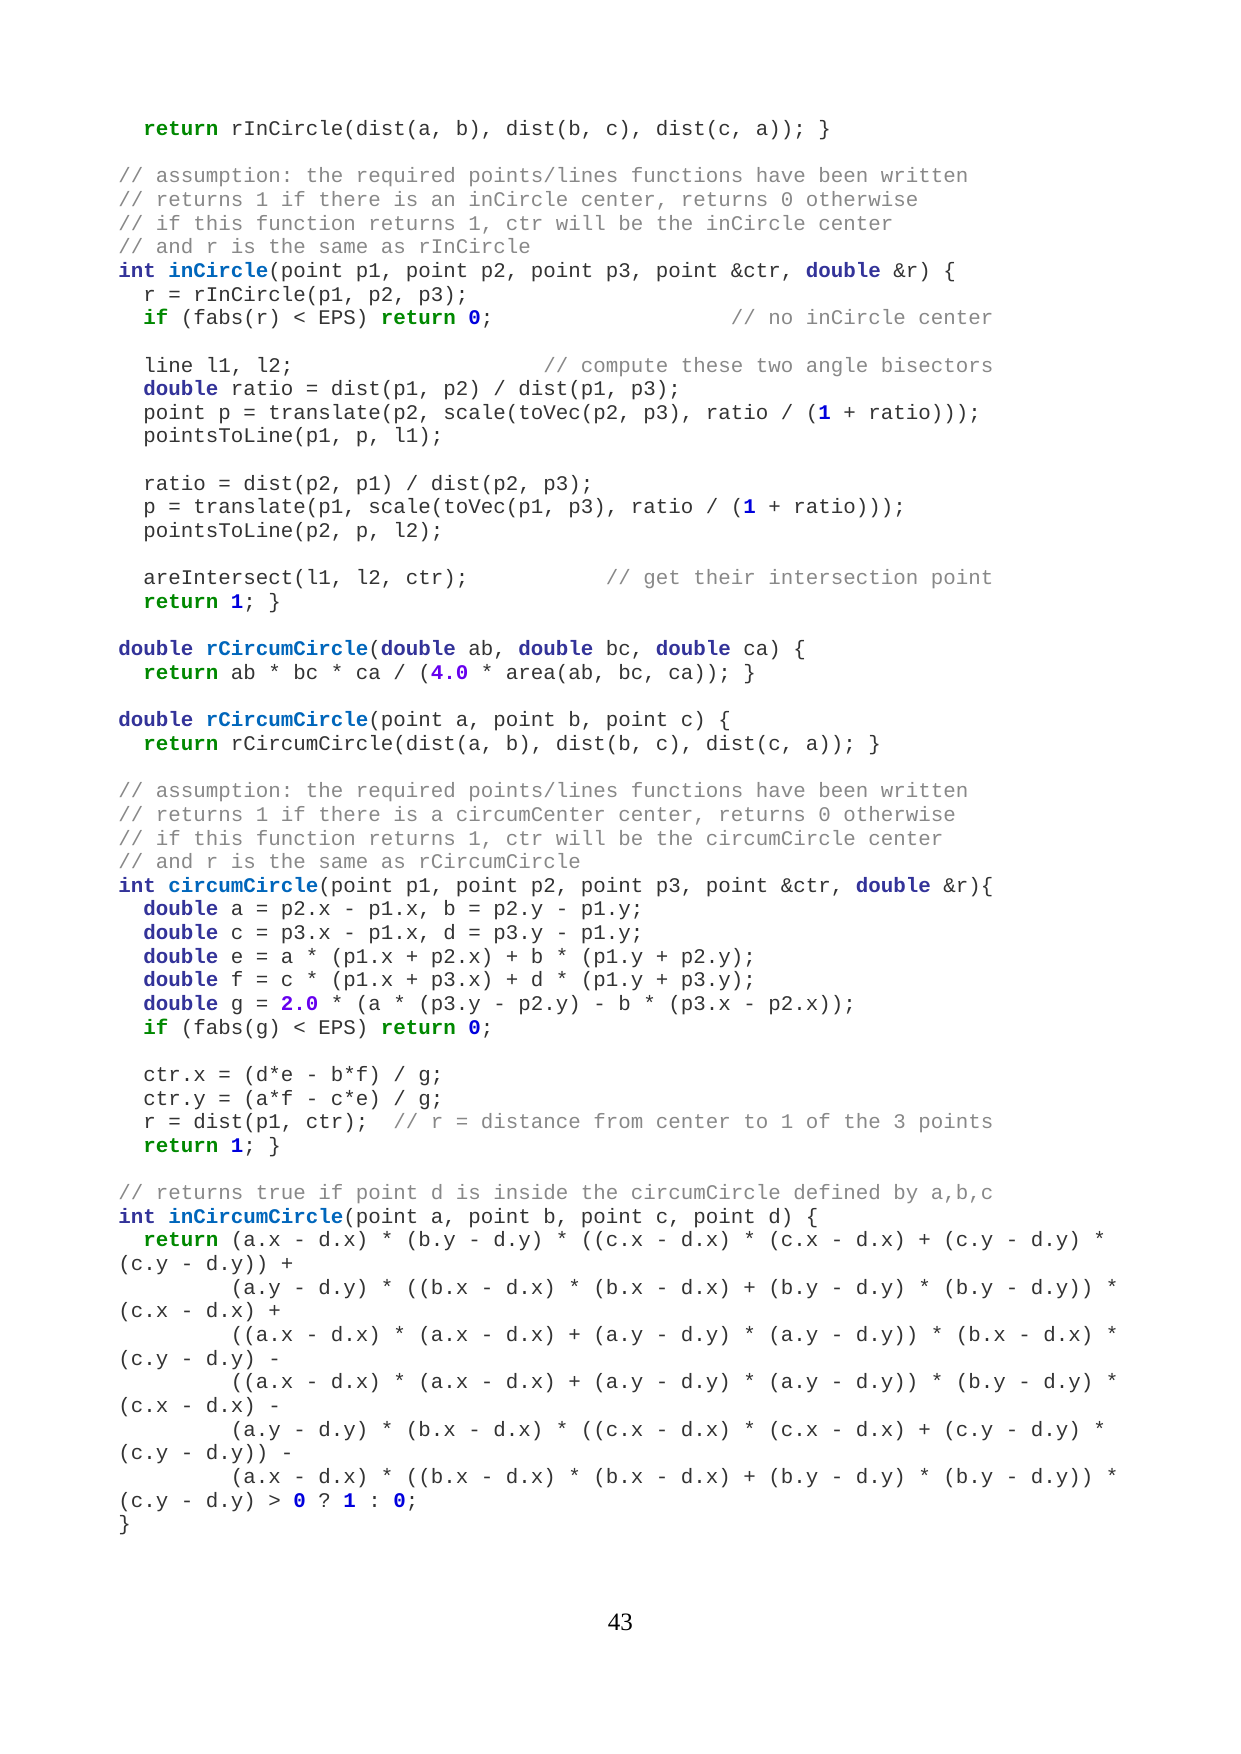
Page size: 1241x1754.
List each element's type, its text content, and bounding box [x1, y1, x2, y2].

text ctr.x = (d*e - b*f) / g; [118, 1064, 1122, 1088]
text int inCircle(point p1, point p2, point p3, point &ctr, double &r) { [118, 260, 1122, 284]
text (a.x - d.x) * ((b.x - d.x) * (b.x - d.x) + (b.y - d.y) * (b.y - d.y)) * (c.y - d.y) > 0 ? 1 : 0; [118, 1466, 1122, 1513]
text int circumCircle(point p1, point p2, point p3, point &ctr, double &r){ [118, 875, 1122, 898]
text double a = p2.x - p1.x, b = p2.y - p1.y; [118, 898, 1122, 922]
text double ratio = dist(p1, p2) / dist(p1, p3); [118, 378, 1122, 402]
text pointsToLine(p1, p, l1); [118, 426, 1122, 449]
text point p = translate(p2, scale(toVec(p2, p3), ratio / (1 + ratio))); [118, 402, 1122, 426]
text p = translate(p1, scale(toVec(p1, p3), ratio / (1 + ratio))); [118, 496, 1122, 520]
text double rCircumCircle(point a, point b, point c) { [118, 709, 1122, 733]
text return 1; } [118, 591, 1122, 615]
text areIntersect(l1, l2, ctr); // get their intersection point [118, 567, 1122, 591]
text return ab * bc * ca / (4.0 * area(ab, bc, ca)); } [118, 662, 1122, 686]
text pointsToLine(p2, p, l2); [118, 520, 1122, 544]
text // if this function returns 1, ctr will be the inCircle center [118, 213, 1122, 236]
text return 1; } [118, 1135, 1122, 1158]
text return rCircumCircle(dist(a, b), dist(b, c), dist(c, a)); } [118, 733, 1122, 757]
text int inCircumCircle(point a, point b, point c, point d) { [118, 1206, 1122, 1229]
text if (fabs(r) < EPS) return 0; // no inCircle center [118, 307, 1122, 331]
text // and r is the same as rCircumCircle [118, 851, 1122, 875]
text // returns 1 if there is a circumCenter center, returns 0 otherwise [118, 804, 1122, 827]
text (a.y - d.y) * (b.x - d.x) * ((c.x - d.x) * (c.x - d.x) + (c.y - d.y) * (c.y - d.y)) - [118, 1419, 1122, 1466]
text return rInCircle(dist(a, b), dist(b, c), dist(c, a)); } [118, 118, 1122, 142]
text ((a.x - d.x) * (a.x - d.x) + (a.y - d.y) * (a.y - d.y)) * (b.y - d.y) * (c.x - d.x) - [118, 1371, 1122, 1419]
text // assumption: the required points/lines functions have been written [118, 165, 1122, 189]
text // returns 1 if there is an inCircle center, returns 0 otherwise [118, 189, 1122, 213]
text ((a.x - d.x) * (a.x - d.x) + (a.y - d.y) * (a.y - d.y)) * (b.x - d.x) * (c.y - d.y) - [118, 1324, 1122, 1371]
text // returns true if point d is inside the circumCircle defined by a,b,c [118, 1182, 1122, 1206]
text double c = p3.x - p1.x, d = p3.y - p1.y; [118, 922, 1122, 946]
text (a.y - d.y) * ((b.x - d.x) * (b.x - d.x) + (b.y - d.y) * (b.y - d.y)) * (c.x - d.x) + [118, 1277, 1122, 1324]
text double f = c * (p1.x + p3.x) + d * (p1.y + p3.y); [118, 969, 1122, 993]
text line l1, l2; // compute these two angle bisectors [118, 354, 1122, 378]
text return (a.x - d.x) * (b.y - d.y) * ((c.x - d.x) * (c.x - d.x) + (c.y - d.y) * (c.y - d.y)) + [118, 1229, 1122, 1277]
text double e = a * (p1.x + p2.x) + b * (p1.y + p2.y); [118, 946, 1122, 969]
text // and r is the same as rInCircle [118, 236, 1122, 260]
text ratio = dist(p2, p1) / dist(p2, p3); [118, 473, 1122, 496]
text r = dist(p1, ctr); // r = distance from center to 1 of the 3 points [118, 1111, 1122, 1135]
text // assumption: the required points/lines functions have been written [118, 780, 1122, 804]
text double rCircumCircle(double ab, double bc, double ca) { [118, 638, 1122, 662]
text // if this function returns 1, ctr will be the circumCircle center [118, 827, 1122, 851]
text double g = 2.0 * (a * (p3.y - p2.y) - b * (p3.x - p2.x)); [118, 993, 1122, 1017]
text } [118, 1513, 1122, 1537]
text if (fabs(g) < EPS) return 0; [118, 1017, 1122, 1040]
text r = rInCircle(p1, p2, p3); [118, 284, 1122, 307]
text ctr.y = (a*f - c*e) / g; [118, 1088, 1122, 1111]
